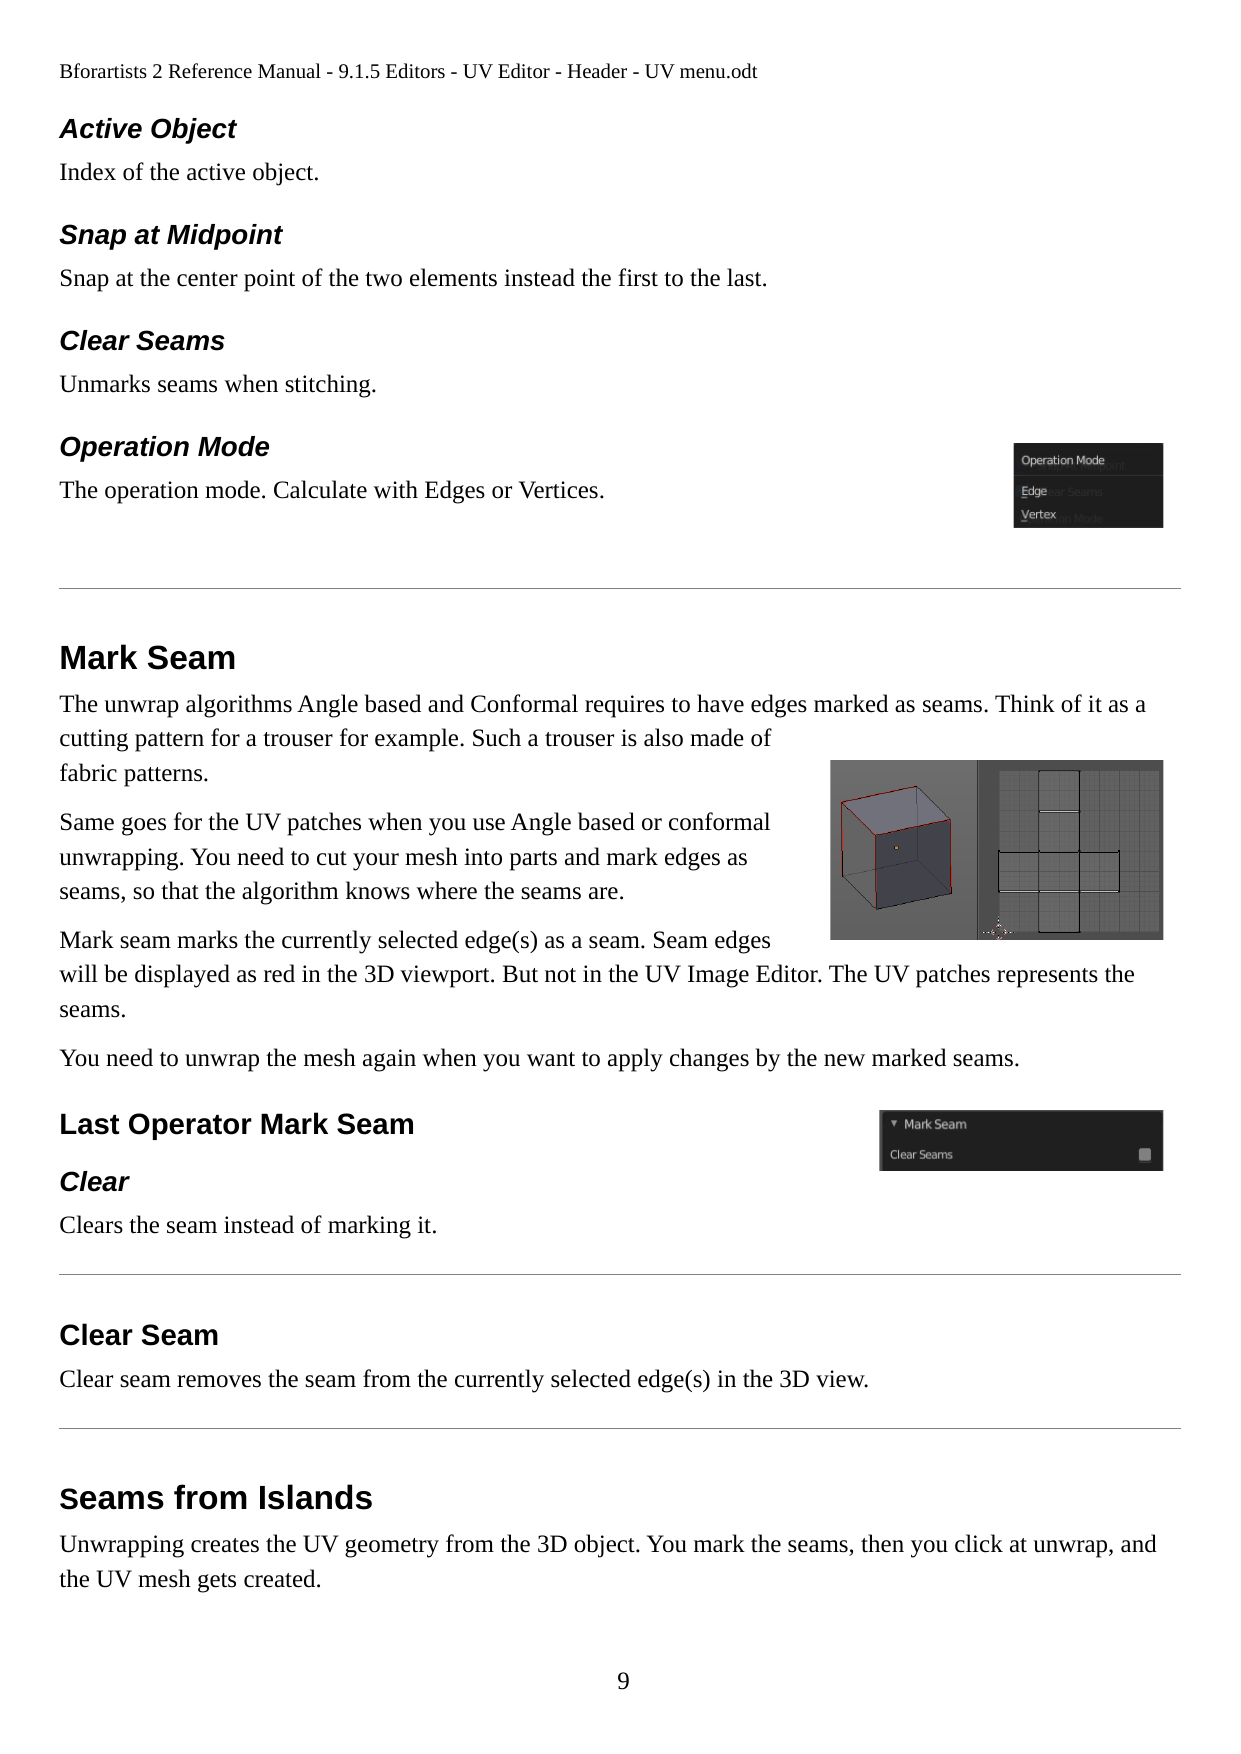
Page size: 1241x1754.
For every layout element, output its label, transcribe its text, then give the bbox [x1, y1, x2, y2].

subtitle Operation Mode [59, 430, 1181, 462]
text Clears the seam instead of marking it. [59, 1210, 1181, 1239]
text Same goes for the UV patches when you use Angle based or conformal unwrapping. You need to cut your mesh into parts and mark edges as seams, so that the algorithm knows where the seams are. [59, 807, 830, 905]
subtitle Last Operator Mark Seam [59, 1107, 1181, 1141]
text The operation mode. Calculate with Edges or Vertices. [59, 475, 1013, 503]
text Mark seam marks the currently selected edge(s) as a seam. Seam edges will be displayed as red in the 3D viewport. But not in the UV Image Editor. The UV patches represents the seams. [59, 925, 1181, 1023]
picture [1013, 443, 1164, 528]
subtitle Seams from Islands [59, 1478, 1181, 1517]
picture [879, 1110, 1164, 1171]
text You need to unwrap the mesh again when you want to apply changes by the new marked seams. [59, 1043, 1181, 1072]
subtitle Snap at Midpoint [59, 218, 1181, 250]
picture [830, 760, 1164, 940]
subtitle Mark Seam [59, 638, 1181, 677]
text Clear seam removes the seam from the currently selected edge(s) in the 3D view. [59, 1364, 1181, 1393]
text Unmarks seams when stitching. [59, 369, 1181, 398]
subtitle Clear [59, 1166, 1181, 1197]
text Snap at the center point of the two elements instead the first to the last. [59, 263, 1181, 292]
subtitle Clear Seams [59, 324, 1181, 356]
subtitle Active Object [59, 113, 1181, 144]
text Unwrapping creates the UV geometry from the 3D object. You mark the seams, then you click at unwrap, and the UV mesh gets created. [59, 1529, 1181, 1592]
text Index of the active object. [59, 157, 1181, 186]
text The unwrap algorithms Angle based and Conformal requires to have edges marked as seams. Think of it as a cutting pattern for a trouser for example. Such a trouser is also made of fabric patterns. [59, 689, 1181, 787]
subtitle Clear Seam [59, 1318, 1181, 1351]
